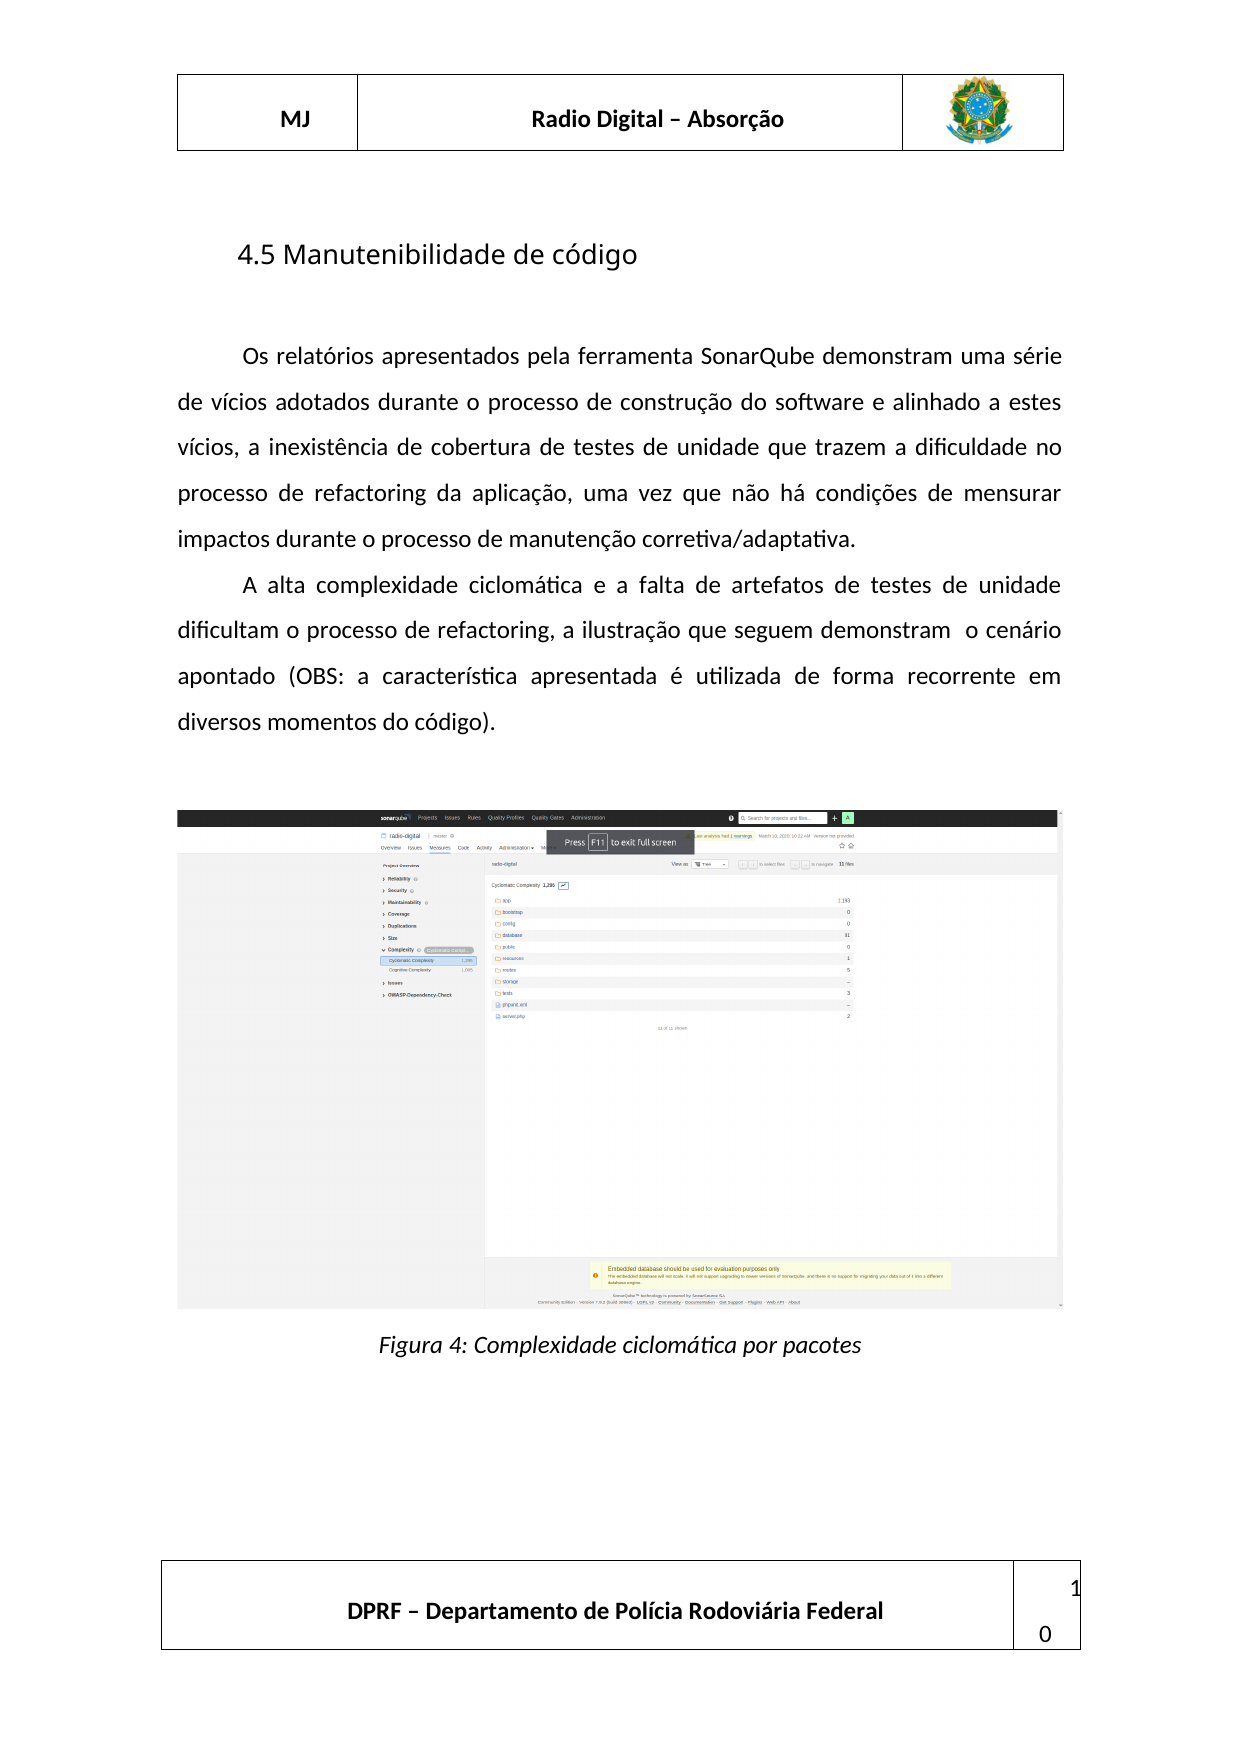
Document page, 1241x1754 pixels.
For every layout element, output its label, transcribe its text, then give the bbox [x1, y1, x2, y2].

picture [177, 810, 1063, 1309]
text Os relatórios apresentados pela ferramenta SonarQube demonstram uma série de vícios adotados durante o processo de construção do software e alinhado a estes vícios, a inexistência de cobertura de testes de unidade que trazem a dificuldade no processo de refactoring da aplicação, uma vez que não há condições de mensurar impactos durante o processo de manutenção corretiva/adaptativa. [177, 462, 1063, 477]
text A alta complexidade ciclomática e a falta de artefatos de testes de unidade dificultam o processo de refactoring, a ilustração que seguem demonstram o cenário apontado (OBS: a característica apresentada é utilizada de forma recorrente em diversos momentos do código). [177, 569, 1063, 615]
text A alta complexidade ciclomática e a falta de artefatos de testes de unidade dificultam o processo de refactoring, a ilustração que seguem demonstram o cenário apontado (OBS: a característica apresentada é utilizada de forma recorrente em diversos momentos do código). [177, 691, 1063, 736]
picture [944, 75, 1020, 149]
text A alta complexidade ciclomática e a falta de artefatos de testes de unidade dificultam o processo de refactoring, a ilustração que seguem demonstram o cenário apontado (OBS: a característica apresentada é utilizada de forma recorrente em diversos momentos do código). [177, 645, 1063, 660]
text Os relatórios apresentados pela ferramenta SonarQube demonstram uma série de vícios adotados durante o processo de construção do software e alinhado a estes vícios, a inexistência de cobertura de testes de unidade que trazem a dificuldade no processo de refactoring da aplicação, uma vez que não há condições de mensurar impactos durante o processo de manutenção corretiva/adaptativa. [177, 508, 1063, 553]
subtitle 4.5 Manutenibilidade de código [638, 235, 1063, 272]
subtitle 4.5 Manutenibilidade de código [177, 235, 237, 272]
text Os relatórios apresentados pela ferramenta SonarQube demonstram uma série de vícios adotados durante o processo de construção do software e alinhado a estes vícios, a inexistência de cobertura de testes de unidade que trazem a dificuldade no processo de refactoring da aplicação, uma vez que não há condições de mensurar impactos durante o processo de manutenção corretiva/adaptativa. [177, 340, 1063, 386]
text Os relatórios apresentados pela ferramenta SonarQube demonstram uma série de vícios adotados durante o processo de construção do software e alinhado a estes vícios, a inexistência de cobertura de testes de unidade que trazem a dificuldade no processo de refactoring da aplicação, uma vez que não há condições de mensurar impactos durante o processo de manutenção corretiva/adaptativa. [177, 416, 1063, 432]
text Figura 4: Complexidade ciclomática por pacotes [177, 1309, 1063, 1360]
